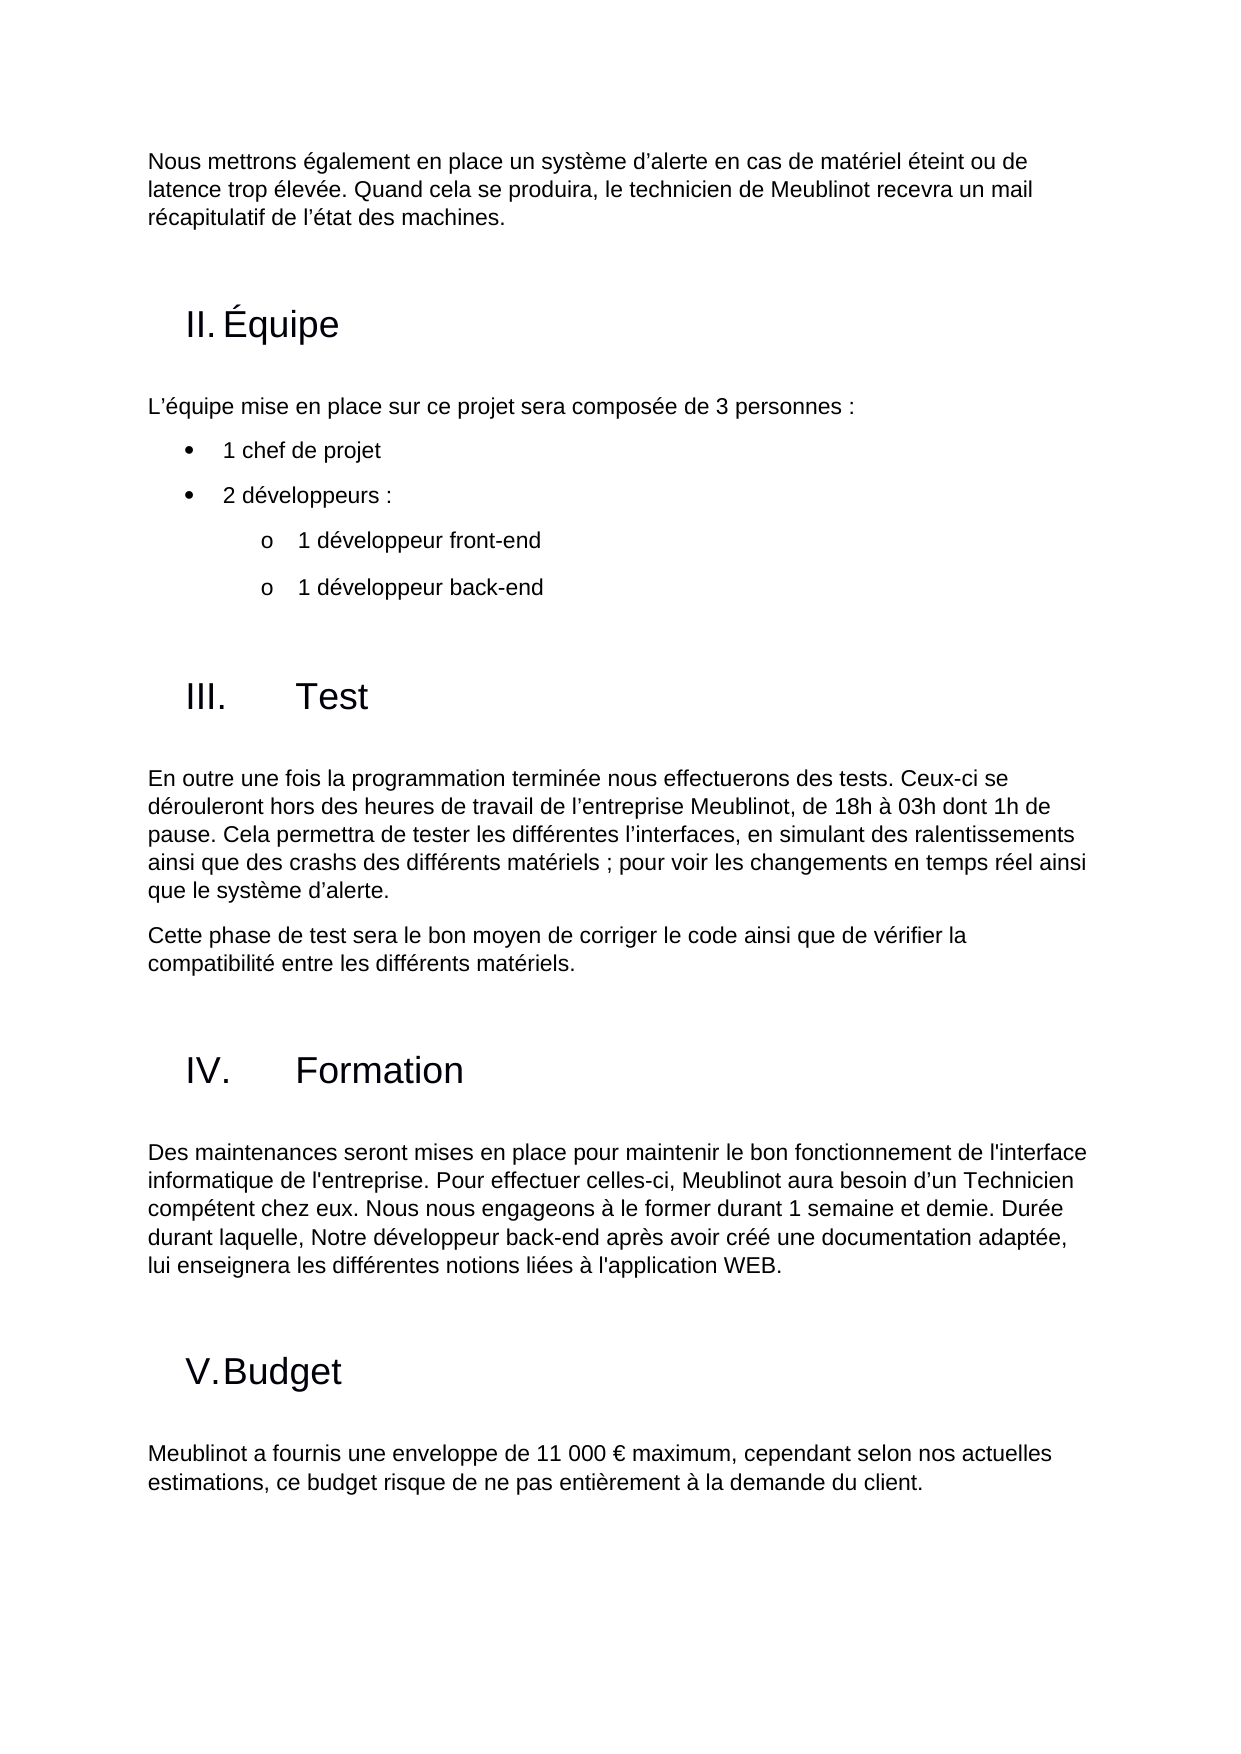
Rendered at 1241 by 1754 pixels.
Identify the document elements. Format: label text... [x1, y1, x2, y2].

text En outre une fois la programmation terminée nous effectuerons des tests. Ceux-ci se dérouleront hors des heures de travail de l’entreprise Meublinot, de 18h à 03h dont 1h de pause. Cela permettra de tester les différentes l’interfaces, en simulant des ralentissements ainsi que des crashs des différents matériels ; pour voir les changements en temps réel ainsi que le système d’alerte. [148, 765, 1093, 904]
list 1 développeur front-end [260, 527, 1093, 555]
list 1 chef de projet [185, 437, 1093, 464]
text Meublinot a fournis une enveloppe de 11 000 € maximum, cependant selon nos actuelles estimations, ce budget risque de ne pas entièrement à la demande du client. [148, 1440, 1093, 1495]
subtitle Test [185, 674, 1093, 717]
subtitle Formation [185, 1048, 1093, 1091]
list 1 développeur back-end [260, 574, 1093, 602]
subtitle Équipe [185, 302, 1093, 345]
text Nous mettrons également en place un système d’alerte en cas de matériel éteint ou de latence trop élevée. Quand cela se produira, le technicien de Meublinot recevra un mail récapitulatif de l’état des machines. [148, 148, 1093, 230]
text Des maintenances seront mises en place pour maintenir le bon fonctionnement de l'interface informatique de l'entreprise. Pour effectuer celles-ci, Meublinot aura besoin d’un Technicien compétent chez eux. Nous nous engageons à le former durant 1 semaine et demie. Durée durant laquelle, Notre développeur back-end après avoir créé une documentation adaptée, lui enseignera les différentes notions liées à l'application WEB. [148, 1139, 1093, 1278]
list 2 développeurs : [185, 482, 1093, 508]
text Cette phase de test sera le bon moyen de corriger le code ainsi que de vérifier la compatibilité entre les différents matériels. [148, 922, 1093, 977]
subtitle Budget [185, 1349, 1093, 1393]
text L’équipe mise en place sur ce projet sera composée de 3 personnes : [148, 393, 1093, 419]
